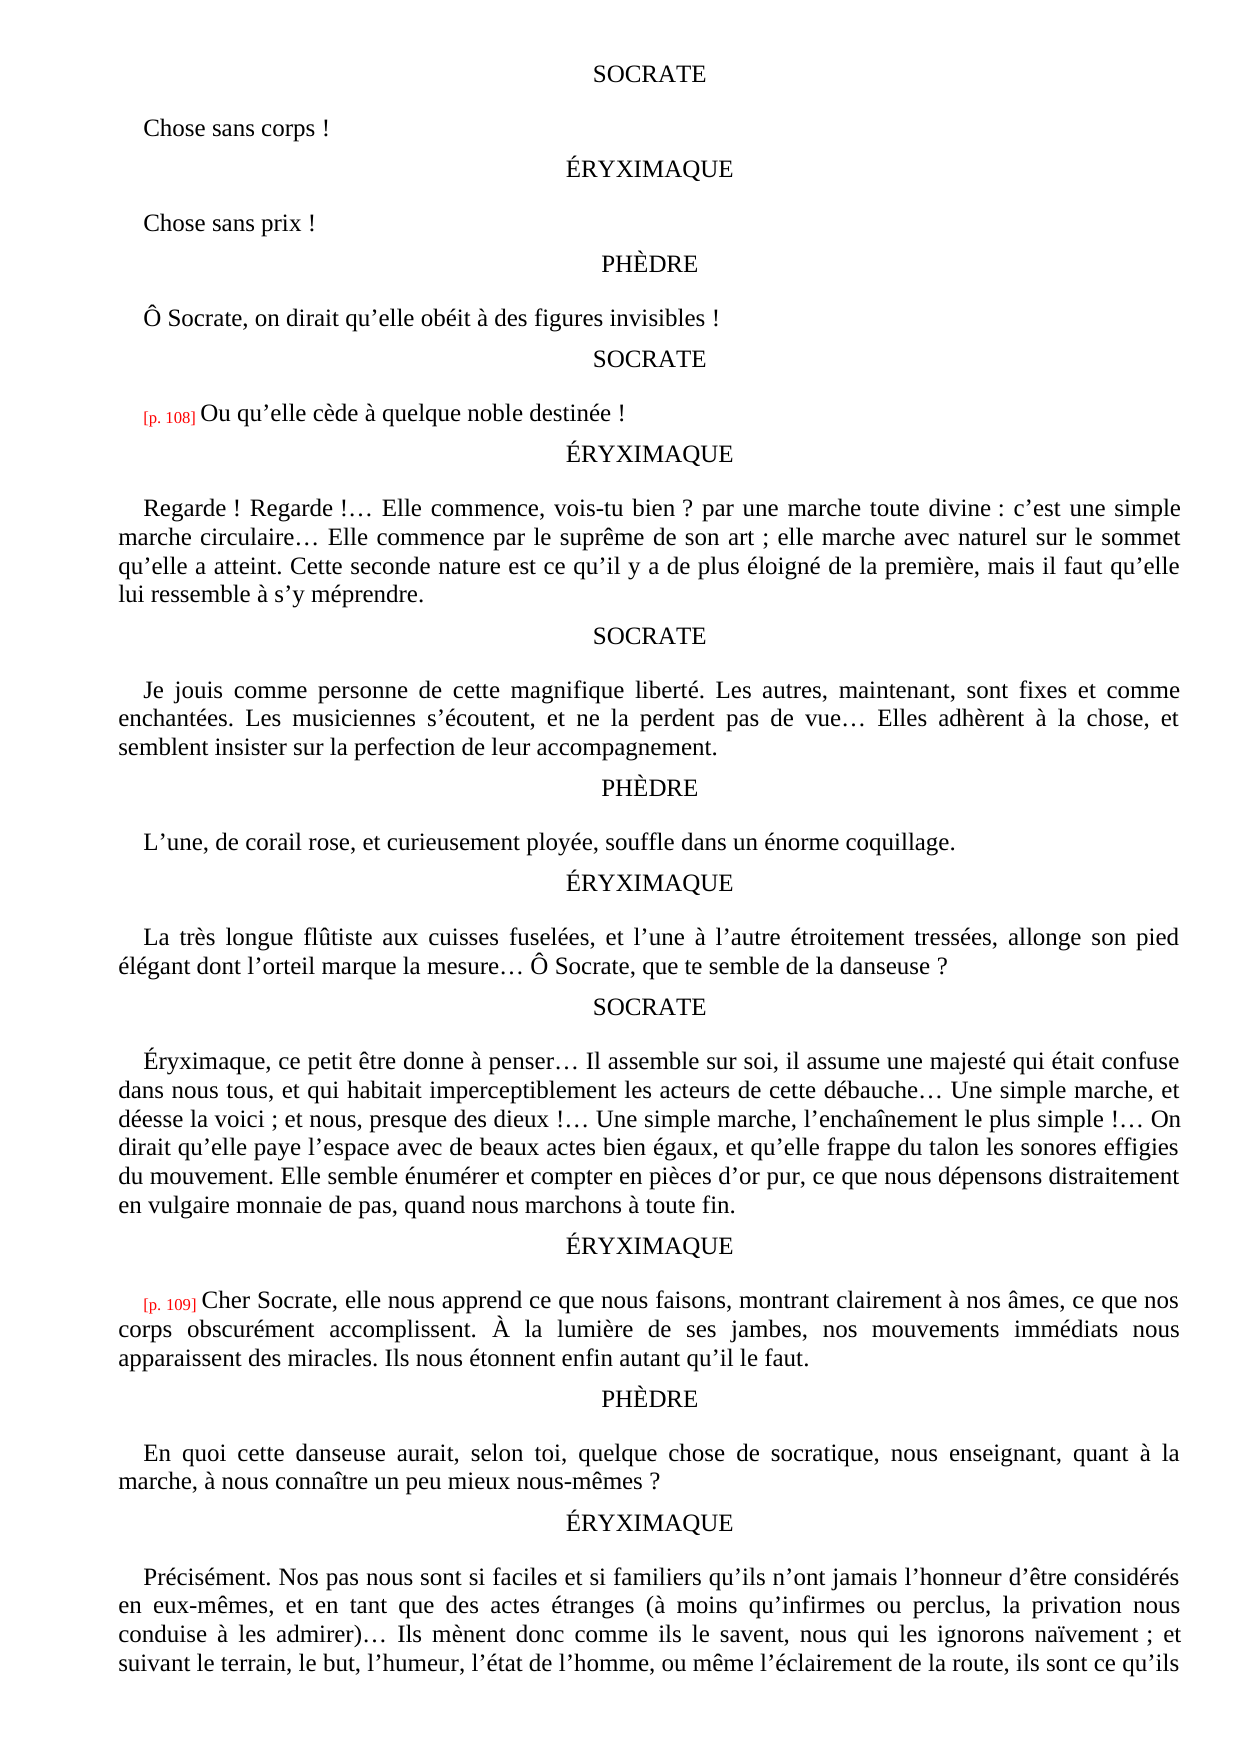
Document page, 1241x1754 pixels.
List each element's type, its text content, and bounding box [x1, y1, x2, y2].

text ÉRYXIMAQUE [118, 1231, 1181, 1260]
text ÉRYXIMAQUE [118, 1508, 1181, 1536]
text PHÈDRE [118, 1384, 1181, 1413]
text PHÈDRE [118, 249, 1181, 278]
text Chose sans prix ! [118, 208, 1181, 237]
text L’une, de corail rose, et curieusement ployée, souffle dans un énorme coquillage. [118, 827, 1181, 856]
text Chose sans corps ! [118, 113, 1181, 142]
text [p. 108] Ou qu’elle cède à quelque noble destinée ! [118, 398, 1181, 427]
text ÉRYXIMAQUE [118, 439, 1181, 468]
text SOCRATE [118, 621, 1181, 649]
text Éryximaque, ce petit être donne à penser… Il assemble sur soi, il assume une majesté qui était confuse dans nous tous, et qui habitait imperceptiblement les acteurs de cette débauche… Une simple marche, et déesse la voici ; et nous, presque des dieux !… Une simple marche, l’enchaînement le plus simple !… On dirait qu’elle paye l’espace avec de beaux actes bien égaux, et qu’elle frappe du talon les sonores effigies du mouvement. Elle semble énumérer et compter en pièces d’or pur, ce que nous dépensons distraitement en vulgaire monnaie de pas, quand nous marchons à toute fin. [118, 1046, 1181, 1219]
text SOCRATE [118, 344, 1181, 373]
text Je jouis comme personne de cette magnifique liberté. Les autres, maintenant, sont fixes et comme enchantées. Les musiciennes s’écoutent, et ne la perdent pas de vue… Elles adhèrent à la chose, et semblent insister sur la perfection de leur accompagnement. [118, 675, 1181, 761]
text SOCRATE [118, 59, 1181, 88]
text Précisément. Nos pas nous sont si faciles et si familiers qu’ils n’ont jamais l’honneur d’être considérés en eux-mêmes, et en tant que des actes étranges (à moins qu’infirmes ou perclus, la privation nous conduise à les admirer)… Ils mènent donc comme ils le savent, nous qui les ignorons naïvement ; et suivant le terrain, le but, l’humeur, l’état de l’homme, ou même l’éclairement de la route, ils sont ce qu’ils [118, 1562, 1181, 1677]
text SOCRATE [118, 992, 1181, 1021]
text Ô Socrate, on dirait qu’elle obéit à des figures invisibles ! [118, 303, 1181, 332]
text ÉRYXIMAQUE [118, 868, 1181, 897]
text La très longue flûtiste aux cuisses fuselées, et l’une à l’autre étroitement tressées, allonge son pied élégant dont l’orteil marque la mesure… Ô Socrate, que te semble de la danseuse ? [118, 922, 1181, 980]
text En quoi cette danseuse aurait, selon toi, quelque chose de socratique, nous enseignant, quant à la marche, à nous connaître un peu mieux nous-mêmes ? [118, 1438, 1181, 1495]
text ÉRYXIMAQUE [118, 154, 1181, 183]
text Regarde ! Regarde !… Elle commence, vois-tu bien ? par une marche toute divine : c’est une simple marche circulaire… Elle commence par le suprême de son art ; elle marche avec naturel sur le sommet qu’elle a atteint. Cette seconde nature est ce qu’il y a de plus éloigné de la première, mais il faut qu’elle lui ressemble à s’y méprendre. [118, 493, 1181, 608]
text PHÈDRE [118, 773, 1181, 802]
text [p. 109] Cher Socrate, elle nous apprend ce que nous faisons, montrant clairement à nos âmes, ce que nos corps obscurément accomplissent. À la lumière de ses jambes, nos mouvements immédiats nous apparaissent des miracles. Ils nous étonnent enfin autant qu’il le faut. [118, 1285, 1181, 1371]
